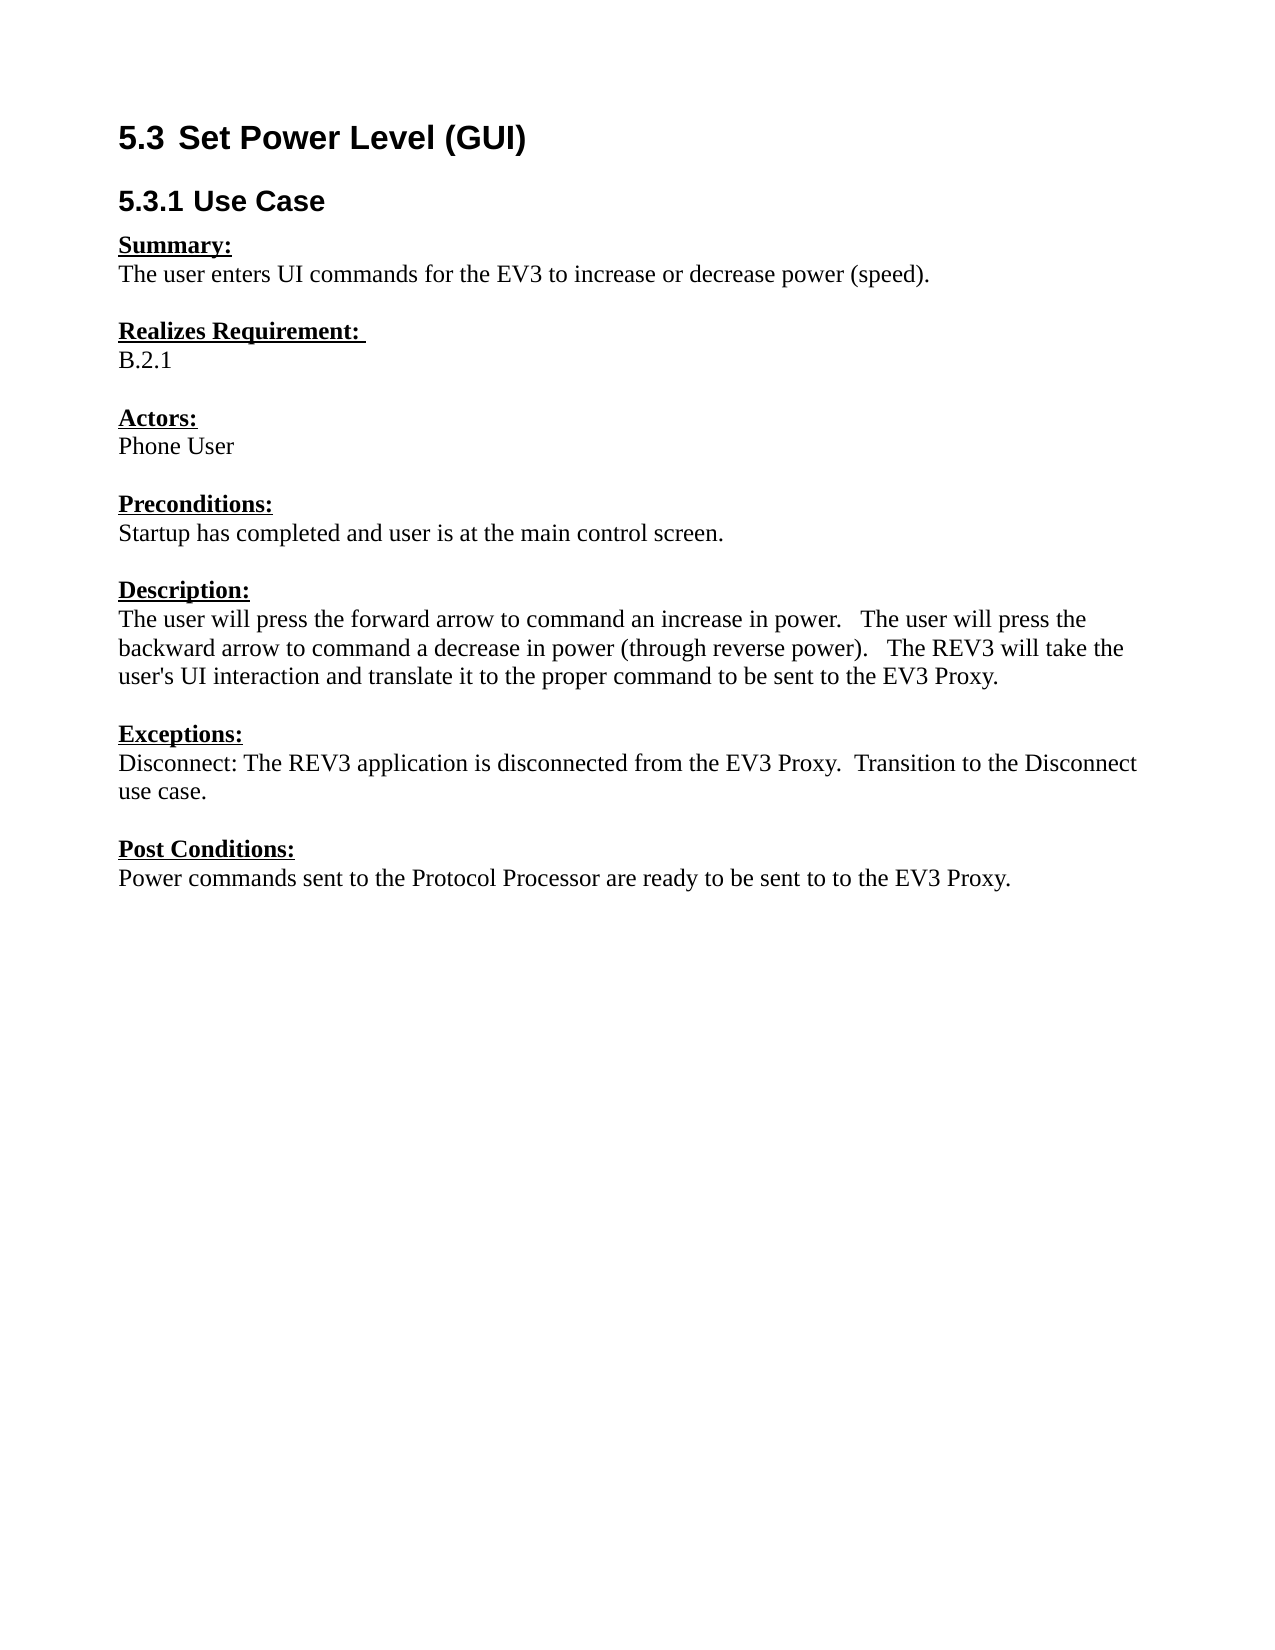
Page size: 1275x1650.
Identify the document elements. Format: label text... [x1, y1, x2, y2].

text Exceptions: [118, 719, 1157, 748]
text Preconditions: [118, 489, 1157, 518]
text Actors: [118, 403, 1157, 431]
text Post Conditions: [118, 834, 1157, 863]
text B.2.1 [118, 345, 1157, 374]
text Phone User [118, 431, 1157, 460]
text Power commands sent to the Protocol Processor are ready to be sent to to the EV3 Proxy. [118, 863, 1157, 891]
subtitle Set Power Level (GUI) [118, 118, 1157, 157]
text Disconnect: The REV3 application is disconnected from the EV3 Proxy. Transition to the Disconnect use case. [118, 748, 1157, 805]
text The user enters UI commands for the EV3 to increase or decrease power (speed). [118, 259, 1157, 288]
subtitle Use Case [118, 184, 1157, 218]
text Startup has completed and user is at the main control screen. [118, 518, 1157, 546]
text Summary: [118, 230, 1157, 259]
text Description: [118, 575, 1157, 604]
text The user will press the forward arrow to command an increase in power. The user will press the backward arrow to command a decrease in power (through reverse power). The REV3 will take the user's UI interaction and translate it to the proper command to be sent to the EV3 Proxy. [118, 604, 1157, 690]
text Realizes Requirement: [118, 316, 1157, 345]
